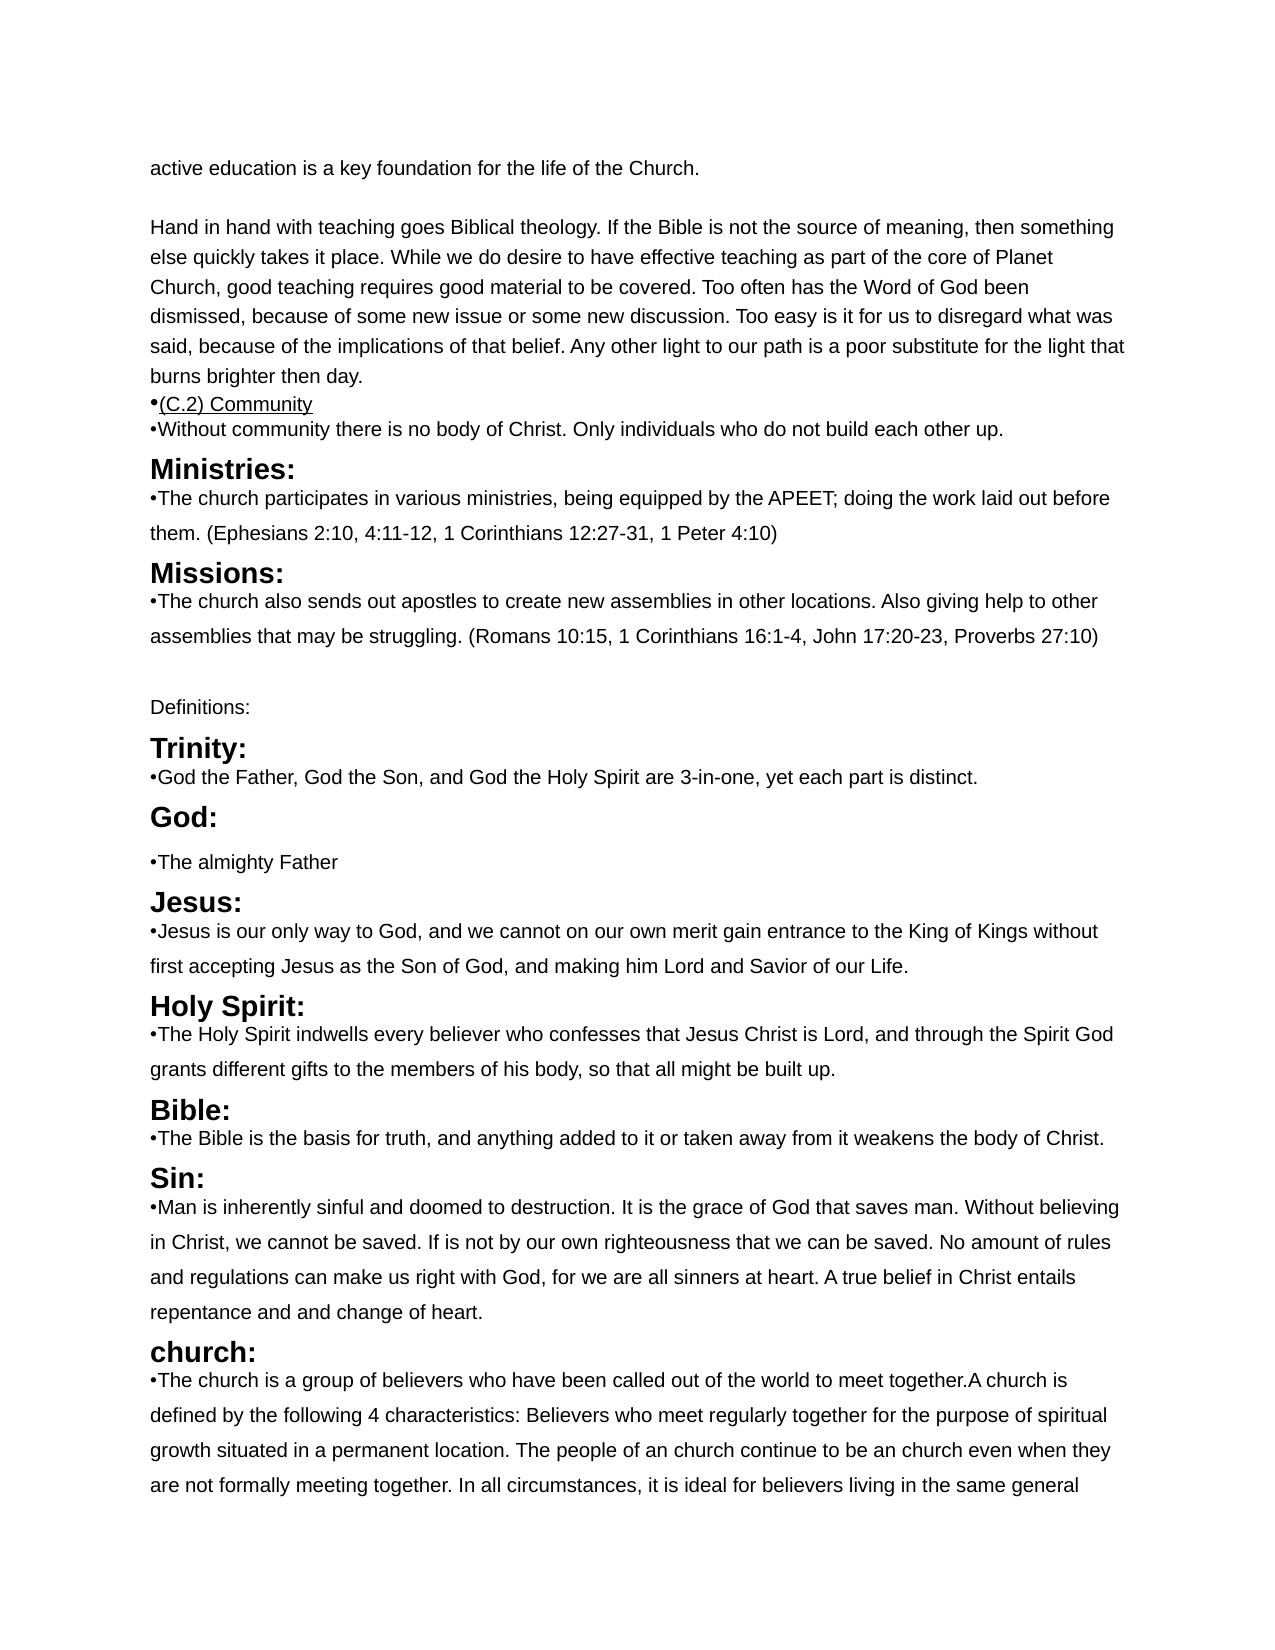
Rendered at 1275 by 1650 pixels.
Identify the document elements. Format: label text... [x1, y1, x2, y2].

list God the Father, God the Son, and God the Holy Spirit are 3-in-one, yet each part is distinct. [150, 765, 1125, 788]
list The Holy Spirit indwells every believer who confesses that Jesus Christ is Lord, and through the Spirit God grants different gifts to the members of his body, so that all might be built up. [150, 1023, 1125, 1081]
list The church participates in various ministries, being equipped by the APEET; doing the work laid out before them. (Ephesians 2:10, 4:11-12, 1 Corinthians 12:27-31, 1 Peter 4:10) [150, 486, 1125, 544]
subtitle Holy Spirit: [150, 989, 1125, 1023]
subtitle church: [150, 1335, 1125, 1369]
list Man is inherently sinful and doomed to destruction. It is the grace of God that saves man. Without believing in Christ, we cannot be saved. If is not by our own righteousness that we can be saved. No amount of rules and regulations can make us right with God, for we are all sinners at heart. A true belief in Christ entails repentance and and change of heart. [150, 1195, 1125, 1323]
text Definitions: [150, 659, 1125, 719]
subtitle Ministries: [150, 452, 1125, 486]
subtitle Trinity: [150, 731, 1125, 765]
subtitle Sin: [150, 1161, 1125, 1195]
list The almighty Father [150, 850, 1125, 874]
subtitle God: [150, 800, 1125, 834]
subtitle Jesus: [150, 886, 1125, 919]
list The Bible is the basis for truth, and anything added to it or taken away from it weakens the body of Christ. [150, 1126, 1125, 1150]
list Jesus is our only way to God, and we cannot on our own merit gain entrance to the King of Kings without first accepting Jesus as the Son of God, and making him Lord and Savior of our Life. [150, 919, 1125, 977]
list The church is a group of believers who have been called out of the world to meet together.A church is defined by the following 4 characteristics: Believers who meet regularly together for the purpose of spiritual growth situated in a permanent location. The people of an church continue to be an church even when they are not formally meeting together. In all circumstances, it is ideal for believers living in the same general [150, 1369, 1125, 1497]
subtitle Bible: [150, 1093, 1125, 1126]
list The church also sends out apostles to create new assemblies in other locations. Also giving help to other assemblies that may be struggling. (Romans 10:15, 1 Corinthians 16:1-4, John 17:20-23, Proverbs 27:10) [150, 589, 1125, 648]
list (C.2) Community [150, 387, 1125, 417]
list Without community there is no body of Christ. Only individuals who do not build each other up. [150, 417, 1125, 441]
list active education is a key foundation for the life of the Church. Hand in hand with teaching goes Biblical theology. If the Bible is not the source of meaning, then something else quickly takes it place. While we do desire to have effective teaching as part of the core of Planet Church, good teaching requires good material to be covered. Too often has the Word of God been dismissed, because of some new issue or some new discussion. Too easy is it for us to disregard what was said, because of the implications of that belief. Any other light to our path is a poor substitute for the light that burns brighter then day. [150, 150, 1125, 387]
subtitle Missions: [150, 556, 1125, 589]
